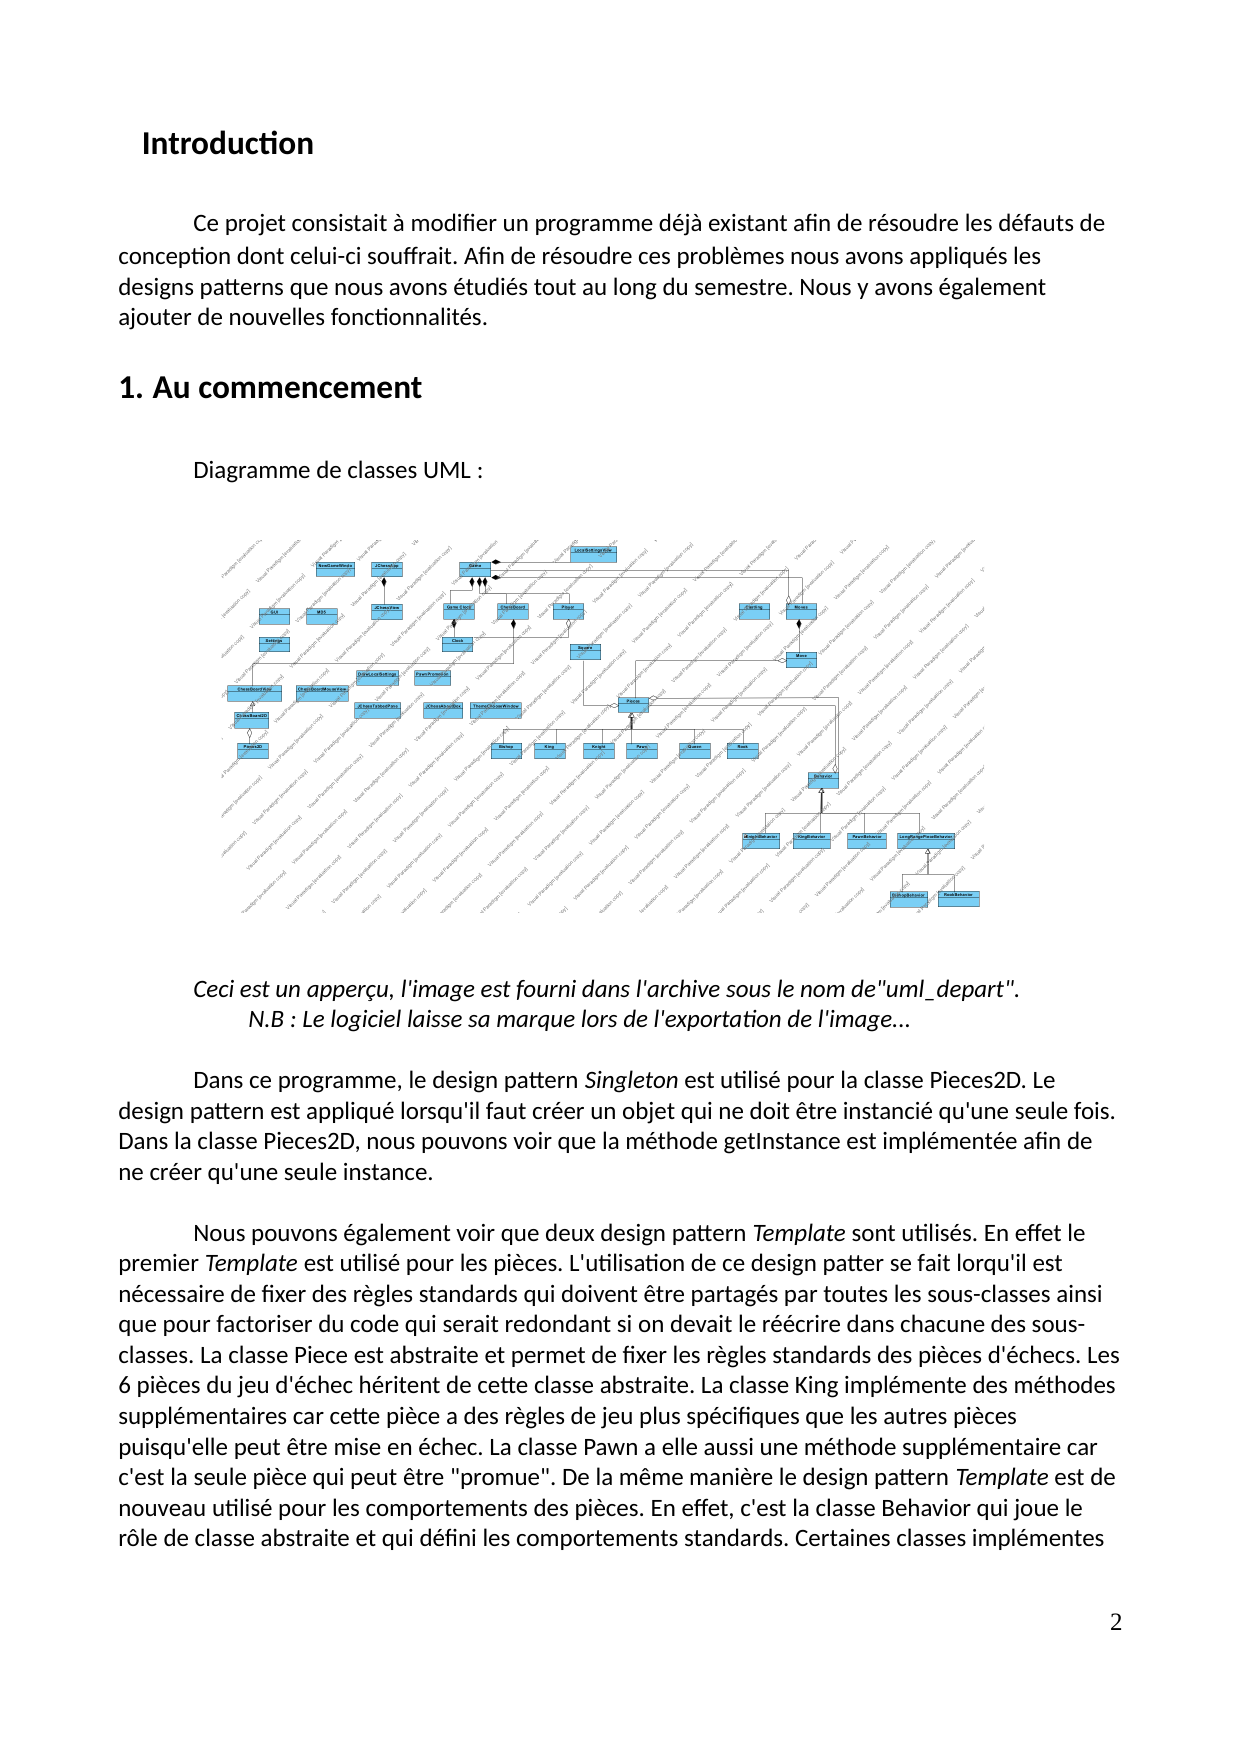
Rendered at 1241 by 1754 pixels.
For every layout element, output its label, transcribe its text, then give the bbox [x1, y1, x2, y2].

picture [221, 540, 985, 913]
text Nous pouvons également voir que deux design pattern Template sont utilisés. En effet le premier Template est utilisé pour les pièces. L'utilisation de ce design patter se fait lorqu'il est nécessaire de fixer des règles standards qui doivent être partagés par toutes les sous-classes ainsi que pour factoriser du code qui serait redondant si on devait le réécrire dans chacune des sous-classes. La classe Piece est abstraite et permet de fixer les règles standards des pièces d'échecs. Les 6 pièces du jeu d'échec héritent de cette classe abstraite. La classe King implémente des méthodes supplémentaires car cette pièce a des règles de jeu plus spécifiques que les autres pièces puisqu'elle peut être mise en échec. La classe Pawn a elle aussi une méthode supplémentaire car c'est la seule pièce qui peut être "promue". De la même manière le design pattern Template est de nouveau utilisé pour les comportements des pièces. En effet, c'est la classe Behavior qui joue le rôle de classe abstraite et qui défini les comportements standards. Certaines classes implémentes [118, 1217, 1122, 1553]
text Ceci est un apperçu, l'image est fourni dans l'archive sous le nom de"uml_depart". [118, 973, 1122, 1003]
text N.B : Le logiciel laisse sa marque lors de l'exportation de l'image... [118, 1003, 1122, 1034]
text Dans ce programme, le design pattern Singleton est utilisé pour la classe Pieces2D. Le design pattern est appliqué lorsqu'il faut créer un objet qui ne doit être instancié qu'une seule fois. Dans la classe Pieces2D, nous pouvons voir que la méthode getInstance est implémentée afin de ne créer qu'une seule instance. [118, 1064, 1122, 1187]
text Ce projet consistait à modifier un programme déjà existant afin de résoudre les défauts de conception dont celui-ci souffrait. Afin de résoudre ces problèmes nous avons appliqués les designs patterns que nous avons étudiés tout au long du semestre. Nous y avons également ajouter de nouvelles fonctionnalités. [118, 194, 1122, 332]
text Introduction [118, 118, 1122, 164]
text Diagramme de classes UML : [118, 454, 1122, 484]
text 1. Au commencement [118, 362, 1122, 408]
